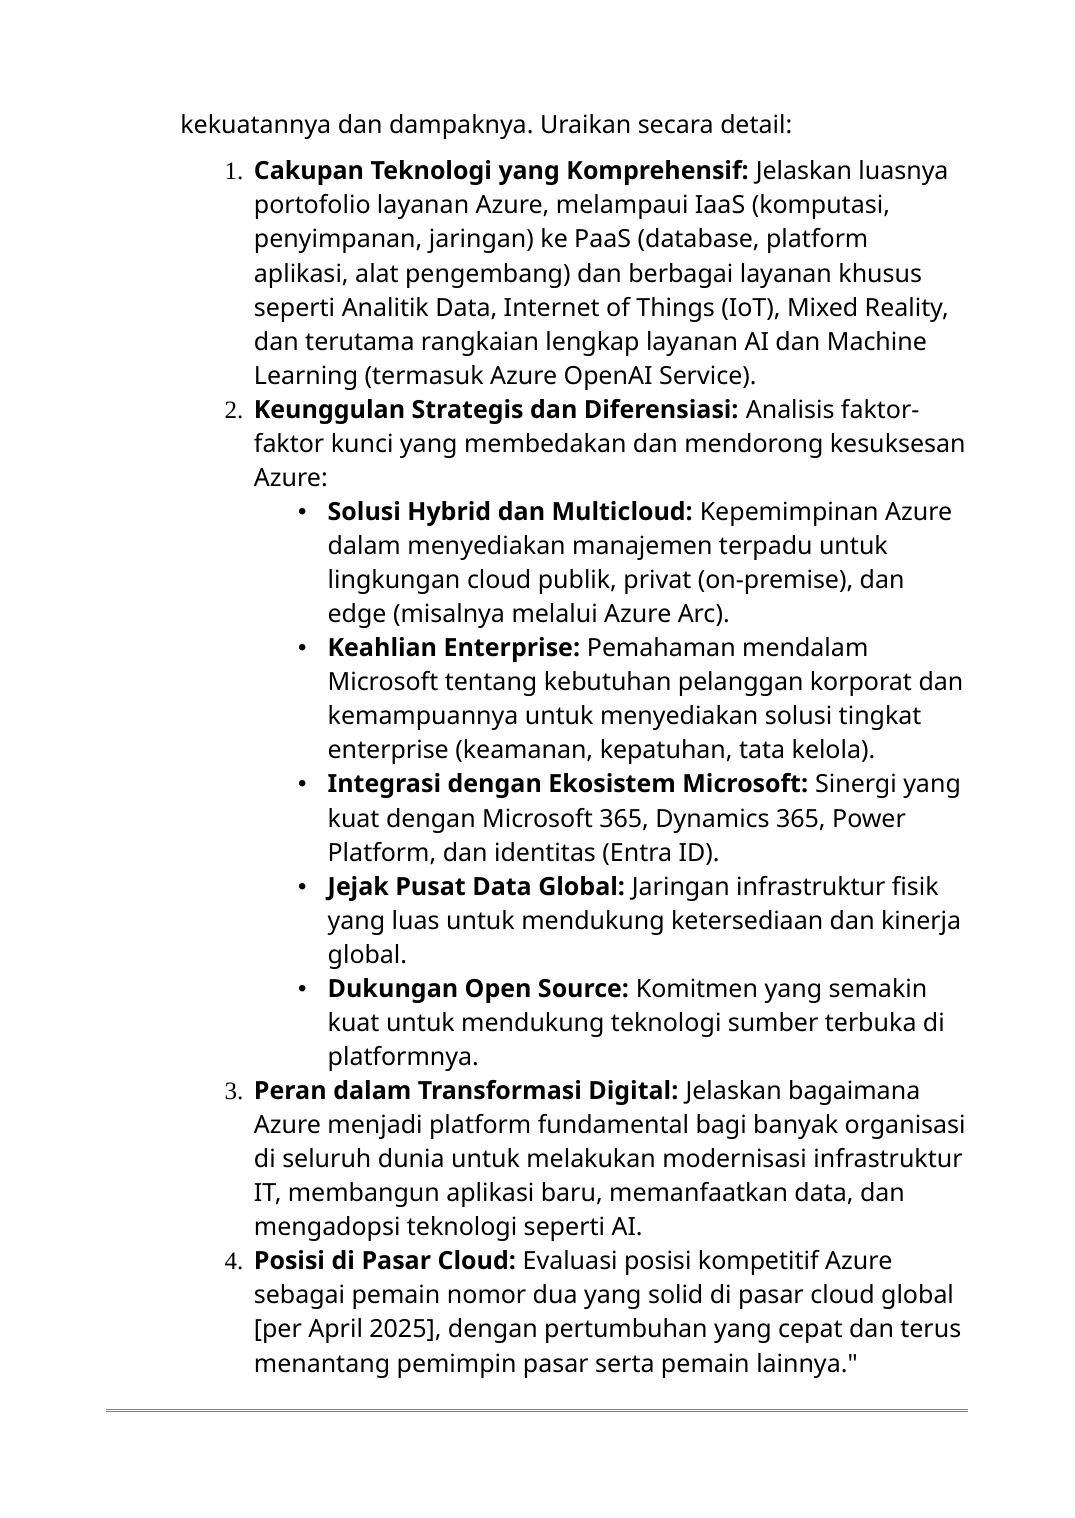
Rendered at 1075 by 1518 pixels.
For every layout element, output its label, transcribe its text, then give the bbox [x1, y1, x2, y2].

list Posisi di Pasar Cloud: Evaluasi posisi kompetitif Azure sebagai pemain nomor dua yang solid di pasar cloud global [per April 2025], dengan pertumbuhan yang cepat dan terus menantang pemimpin pasar serta pemain lainnya." [224, 1243, 968, 1379]
list Dukungan Open Source: Komitmen yang semakin kuat untuk mendukung teknologi sumber terbuka di platformnya. [298, 971, 968, 1073]
list Integrasi dengan Ekosistem Microsoft: Sinergi yang kuat dengan Microsoft 365, Dynamics 365, Power Platform, dan identitas (Entra ID). [298, 766, 968, 868]
list Peran dalam Transformasi Digital: Jelaskan bagaimana Azure menjadi platform fundamental bagi banyak organisasi di seluruh dunia untuk melakukan modernisasi infrastruktur IT, membangun aplikasi baru, memanfaatkan data, dan mengadopsi teknologi seperti AI. [224, 1073, 968, 1243]
list kekuatannya dan dampaknya. Uraikan secara detail: [151, 106, 968, 141]
list Solusi Hybrid dan Multicloud: Kepemimpinan Azure dalam menyediakan manajemen terpadu untuk lingkungan cloud publik, privat (on-premise), dan edge (misalnya melalui Azure Arc). [298, 494, 968, 630]
list Jejak Pusat Data Global: Jaringan infrastruktur fisik yang luas untuk mendukung ketersediaan dan kinerja global. [298, 868, 968, 971]
list Keunggulan Strategis dan Diferensiasi: Analisis faktor-faktor kunci yang membedakan dan mendorong kesuksesan Azure: [224, 391, 968, 494]
list Keahlian Enterprise: Pemahaman mendalam Microsoft tentang kebutuhan pelanggan korporat dan kemampuannya untuk menyediakan solusi tingkat enterprise (keamanan, kepatuhan, tata kelola). [298, 630, 968, 766]
list Cakupan Teknologi yang Komprehensif: Jelaskan luasnya portofolio layanan Azure, melampaui IaaS (komputasi, penyimpanan, jaringan) ke PaaS (database, platform aplikasi, alat pengembang) dan berbagai layanan khusus seperti Analitik Data, Internet of Things (IoT), Mixed Reality, dan terutama rangkaian lengkap layanan AI dan Machine Learning (termasuk Azure OpenAI Service). [224, 153, 968, 391]
